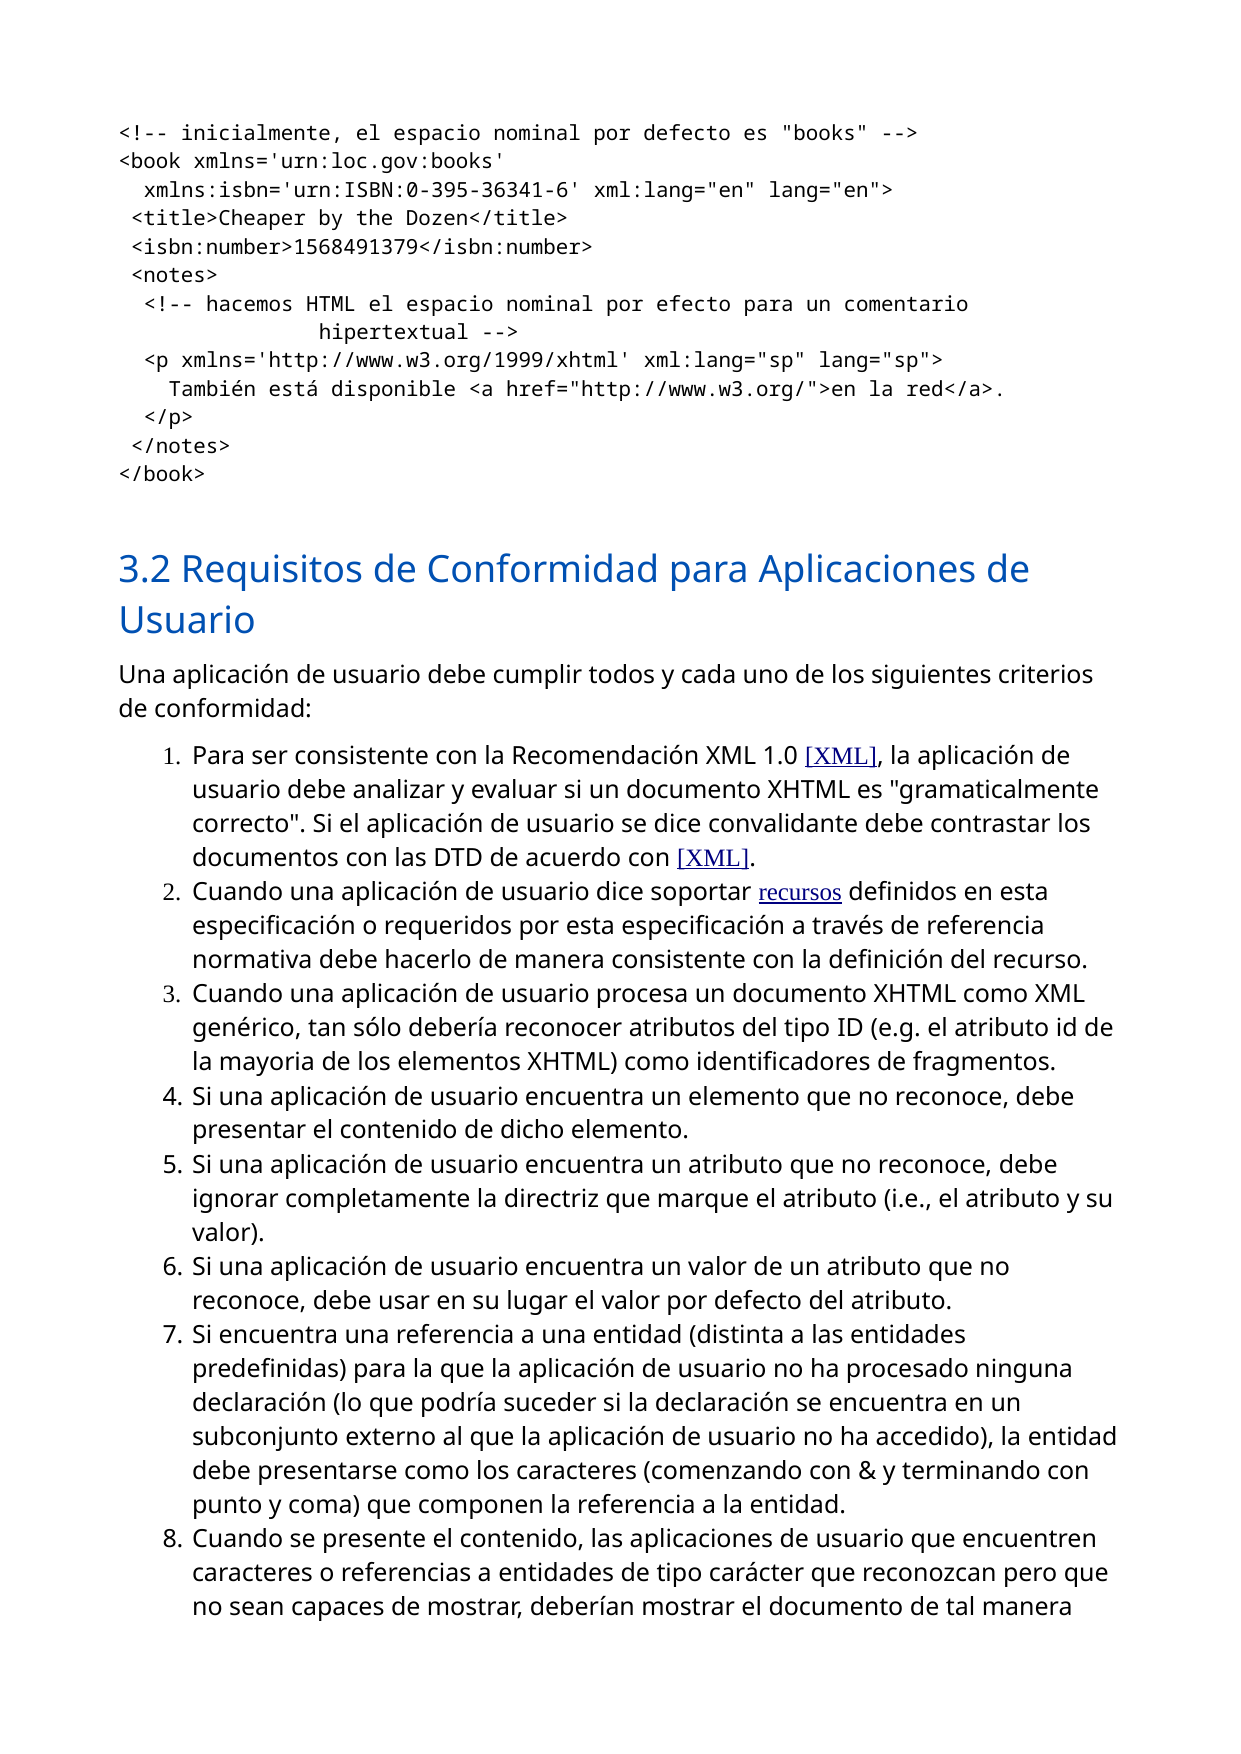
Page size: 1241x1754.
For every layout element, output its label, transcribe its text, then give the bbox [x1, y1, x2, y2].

text xmlns:isbn='urn:ISBN:0-395-36341-6' xml:lang="en" lang="en"> [118, 175, 1122, 203]
text <isbn:number>1568491379</isbn:number> [118, 232, 1122, 260]
list Si una aplicación de usuario encuentra un elemento que no reconoce, debe presentar el contenido de dicho elemento. [162, 1078, 1122, 1146]
list Cuando se presente el contenido, las aplicaciones de usuario que encuentren caracteres o referencias a entidades de tipo carácter que reconozcan pero que no sean capaces de mostrar, deberían mostrar el documento de tal manera [162, 1521, 1122, 1623]
text </notes> [118, 431, 1122, 459]
text Una aplicación de usuario debe cumplir todos y cada uno de los siguientes criterios de conformidad: [118, 657, 1122, 725]
list Si encuentra una referencia a una entidad (distinta a las entidades predefinidas) para la que la aplicación de usuario no ha procesado ninguna declaración (lo que podría suceder si la declaración se encuentra en un subconjunto externo al que la aplicación de usuario no ha accedido), la entidad debe presentarse como los caracteres (comenzando con & y terminando con punto y coma) que componen la referencia a la entidad. [162, 1317, 1122, 1521]
list Cuando una aplicación de usuario dice soportar recursos definidos en esta especificación o requeridos por esta especificación a través de referencia normativa debe hacerlo de manera consistente con la definición del recurso. [162, 874, 1122, 976]
text </p> [118, 402, 1122, 431]
text <notes> [118, 260, 1122, 289]
list Si una aplicación de usuario encuentra un valor de un atributo que no reconoce, debe usar en su lugar el valor por defecto del atributo. [162, 1248, 1122, 1317]
subtitle 3.2 Requisitos de Conformidad para Aplicaciones de Usuario [118, 542, 1122, 644]
text También está disponible <a href="http://www.w3.org/">en la red</a>. [118, 374, 1122, 402]
text <p xmlns='http://www.w3.org/1999/xhtml' xml:lang="sp" lang="sp"> [118, 346, 1122, 374]
list Cuando una aplicación de usuario procesa un documento XHTML como XML genérico, tan sólo debería reconocer atributos del tipo ID (e.g. el atributo id de la mayoria de los elementos XHTML) como identificadores de fragmentos. [162, 976, 1122, 1078]
list Si una aplicación de usuario encuentra un atributo que no reconoce, debe ignorar completamente la directriz que marque el atributo (i.e., el atributo y su valor). [162, 1146, 1122, 1248]
list Para ser consistente con la Recomendación XML 1.0 [XML], la aplicación de usuario debe analizar y evaluar si un documento XHTML es "gramaticalmente correcto". Si el aplicación de usuario se dice convalidante debe contrastar los documentos con las DTD de acuerdo con [XML]. [162, 737, 1122, 874]
text <title>Cheaper by the Dozen</title> [118, 203, 1122, 232]
text hipertextual --> [118, 317, 1122, 346]
text <book xmlns='urn:loc.gov:books' [118, 147, 1122, 175]
text </book> [118, 459, 1122, 488]
text <!-- hacemos HTML el espacio nominal por efecto para un comentario [118, 289, 1122, 317]
text <!-- inicialmente, el espacio nominal por defecto es "books" --> [118, 118, 1122, 147]
